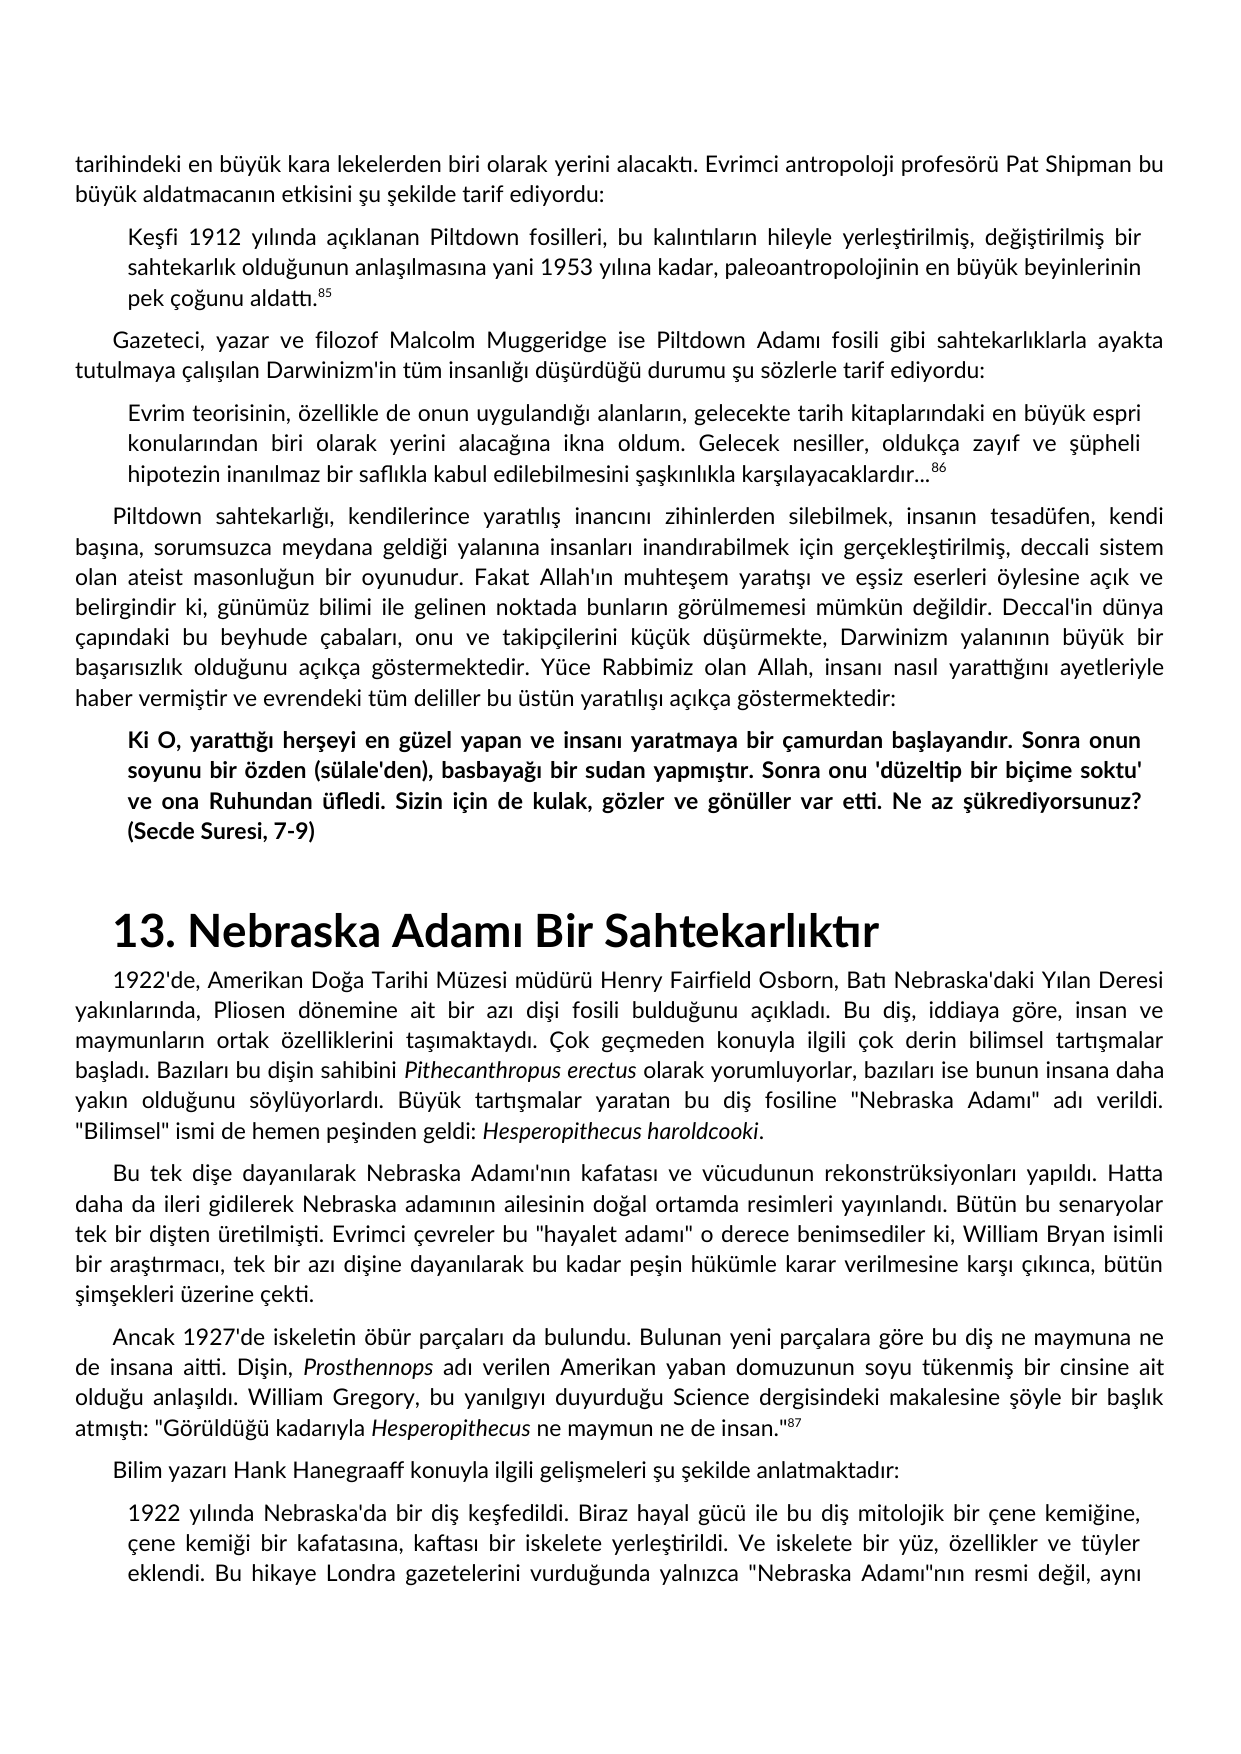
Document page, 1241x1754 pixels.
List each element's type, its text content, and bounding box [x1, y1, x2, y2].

text Keşfi 1912 yılında açıklanan Piltdown fosilleri, bu kalıntıların hileyle yerleştirilmiş, değiştirilmiş bir sahtekarlık olduğunun anlaşılmasına yani 1953 yılına kadar, paleoantropolojinin en büyük beyinlerinin pek çoğunu aldattı.85 [127, 223, 1143, 311]
text tarihindeki en büyük kara lekelerden biri olarak yerini alacaktı. Evrimci antropoloji profesörü Pat Shipman bu büyük aldatmacanın etkisini şu şekilde tarif ediyordu: [75, 150, 1165, 208]
text Piltdown sahtekarlığı, kendilerince yaratılış inancını zihinlerden silebilmek, insanın tesadüfen, kendi başına, sorumsuzca meydana geldiği yalanına insanları inandırabilmek için gerçekleştirilmiş, deccali sistem olan ateist masonluğun bir oyunudur. Fakat Allah'ın muhteşem yaratışı ve eşsiz eserleri öylesine açık ve belirgindir ki, günümüz bilimi ile gelinen noktada bunların görülmemesi mümkün değildir. Deccal'in dünya çapındaki bu beyhude çabaları, onu ve takipçilerini küçük düşürmekte, Darwinizm yalanının büyük bir başarısızlık olduğunu açıkça göstermektedir. Yüce Rabbimiz olan Allah, insanı nasıl yarattığını ayetleriyle haber vermiştir ve evrendeki tüm deliller bu üstün yaratılışı açıkça göstermektedir: [75, 502, 1165, 711]
text 1922'de, Amerikan Doğa Tarihi Müzesi müdürü Henry Fairfield Osborn, Batı Nebraska'daki Yılan Deresi yakınlarında, Pliosen dönemine ait bir azı dişi fosili bulduğunu açıkladı. Bu diş, iddiaya göre, insan ve maymunların ortak özelliklerini taşımaktaydı. Çok geçmeden konuyla ilgili çok derin bilimsel tartışmalar başladı. Bazıları bu dişin sahibini Pithecanthropus erectus olarak yorumluyorlar, bazıları ise bunun insana daha yakın olduğunu söylüyorlardı. Büyük tartışmalar yaratan bu diş fosiline "Nebraska Adamı" adı verildi. "Bilimsel" ismi de hemen peşinden geldi: Hesperopithecus haroldcooki. [75, 965, 1165, 1144]
text Bilim yazarı Hank Hanegraaff konuyla ilgili gelişmeleri şu şekilde anlatmaktadır: [75, 1456, 1165, 1483]
text 1922 yılında Nebraska'da bir diş keşfedildi. Biraz hayal gücü ile bu diş mitolojik bir çene kemiğine, çene kemiği bir kafatasına, kaftası bir iskelete yerleştirildi. Ve iskelete bir yüz, özellikler ve tüyler eklendi. Bu hikaye Londra gazetelerini vurduğunda yalnızca "Nebraska Adamı"nın resmi değil, aynı [127, 1499, 1143, 1587]
text Gazeteci, yazar ve filozof Malcolm Muggeridge ise Piltdown Adamı fosili gibi sahtekarlıklarla ayakta tutulmaya çalışılan Darwinizm'in tüm insanlığı düşürdüğü durumu şu sözlerle tarif ediyordu: [75, 326, 1165, 384]
text Ancak 1927'de iskeletin öbür parçaları da bulundu. Bulunan yeni parçalara göre bu diş ne maymuna ne de insana aitti. Dişin, Prosthennops adı verilen Amerikan yaban domuzunun soyu tükenmiş bir cinsine ait olduğu anlaşıldı. William Gregory, bu yanılgıyı duyurduğu Science dergisindeki makalesine şöyle bir başlık atmıştı: "Görüldüğü kadarıyla Hesperopithecus ne maymun ne de insan."87 [75, 1323, 1165, 1441]
text Bu tek dişe dayanılarak Nebraska Adamı'nın kafatası ve vücudunun rekonstrüksiyonları yapıldı. Hatta daha da ileri gidilerek Nebraska adamının ailesinin doğal ortamda resimleri yayınlandı. Bütün bu senaryolar tek bir dişten üretilmişti. Evrimci çevreler bu "hayalet adamı" o derece benimsediler ki, William Bryan isimli bir araştırmacı, tek bir azı dişine dayanılarak bu kadar peşin hükümle karar verilmesine karşı çıkınca, bütün şimşekleri üzerine çekti. [75, 1159, 1165, 1307]
text Evrim teorisinin, özellikle de onun uygulandığı alanların, gelecekte tarih kitaplarındaki en büyük espri konularından biri olarak yerini alacağına ikna oldum. Gelecek nesiller, oldukça zayıf ve şüpheli hipotezin inanılmaz bir saflıkla kabul edilebilmesini şaşkınlıkla karşılayacaklardır...86 [127, 399, 1143, 487]
text Ki O, yarattığı herşeyi en güzel yapan ve insanı yaratmaya bir çamurdan başlayandır. Sonra onun soyunu bir özden (sülale'den), basbayağı bir sudan yapmıştır. Sonra onu 'düzeltip bir biçime soktu' ve ona Ruhundan üfledi. Sizin için de kulak, gözler ve gönüller var etti. Ne az şükrediyorsunuz? (Secde Suresi, 7-9) [127, 726, 1143, 844]
subtitle 13. Nebraska Adamı Bir Sahtekarlıktır [112, 902, 1165, 957]
